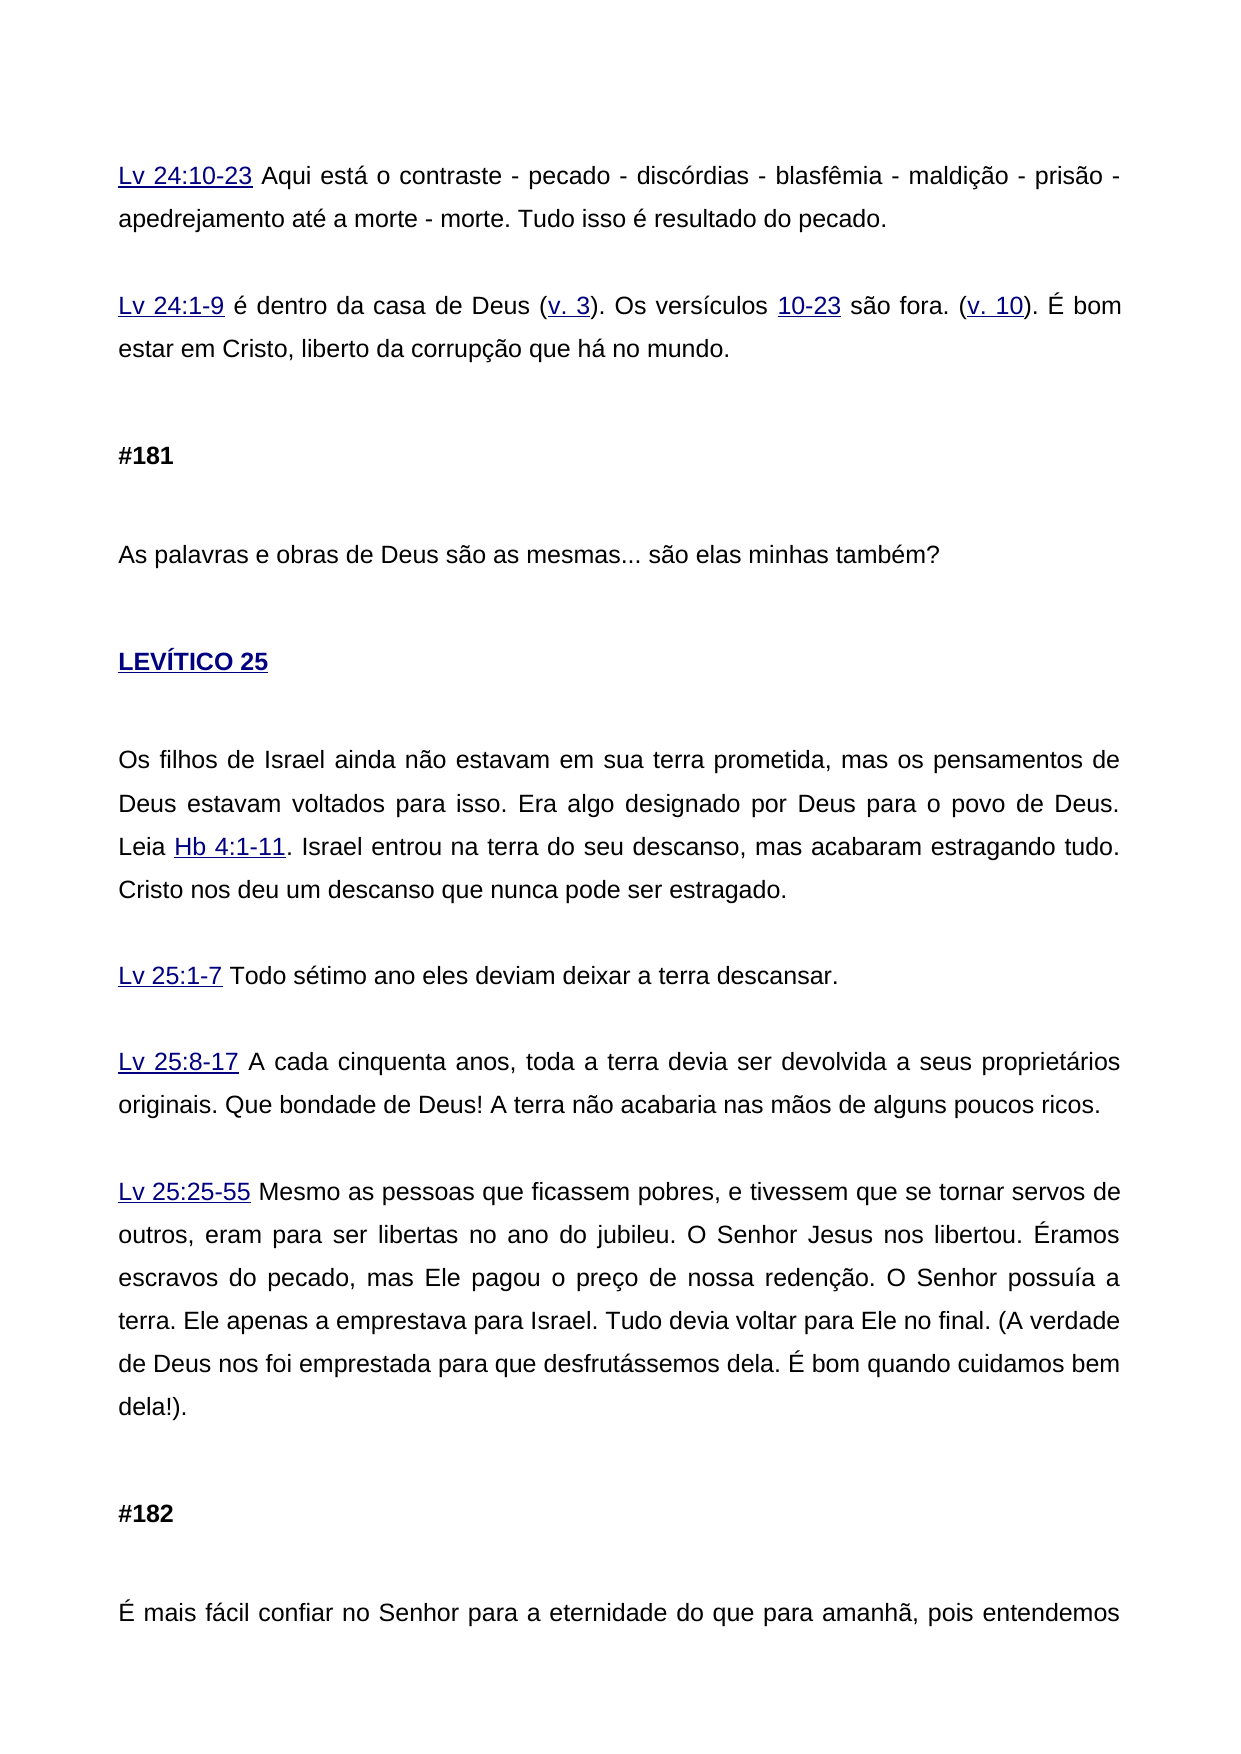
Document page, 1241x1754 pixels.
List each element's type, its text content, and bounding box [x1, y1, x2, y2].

text Lv 25:1-7 Todo sétimo ano eles deviam deixar a terra descansar. [118, 961, 1122, 990]
text Os filhos de Israel ainda não estavam em sua terra prometida, mas os pensamentos de Deus estavam voltados para isso. Era algo designado por Deus para o povo de Deus. Leia Hb 4:1-11. Israel entrou na terra do seu descanso, mas acabaram estragando tudo. Cristo nos deu um descanso que nunca pode ser estragado. [118, 745, 1122, 903]
subtitle #181 [118, 441, 1122, 469]
text Lv 25:8-17 A cada cinquenta anos, toda a terra devia ser devolvida a seus proprietários originais. Que bondade de Deus! A terra não acabaria nas mãos de alguns poucos ricos. [118, 1047, 1122, 1119]
text As palavras e obras de Deus são as mesmas... são elas minhas também? [118, 539, 1122, 568]
subtitle LEVÍTICO 25 [118, 647, 1122, 675]
text Lv 25:25-55 Mesmo as pessoas que ficassem pobres, e tivessem que se tornar servos de outros, eram para ser libertas no ano do jubileu. O Senhor Jesus nos libertou. Éramos escravos do pecado, mas Ele pagou o preço de nossa redenção. O Senhor possuía a terra. Ele apenas a emprestava para Israel. Tudo devia voltar para Ele no final. (A verdade de Deus nos foi emprestada para que desfrutássemos dela. É bom quando cuidamos bem dela!). [118, 1177, 1122, 1421]
text Lv 24:1-9 é dentro da casa de Deus (v. 3). Os versículos 10-23 são fora. (v. 10). É bom estar em Cristo, liberto da corrupção que há no mundo. [118, 291, 1122, 362]
subtitle #182 [118, 1499, 1122, 1528]
text É mais fácil confiar no Senhor para a eternidade do que para amanhã, pois entendemos [118, 1598, 1122, 1627]
text Lv 24:10-23 Aqui está o contraste - pecado - discórdias - blasfêmia - maldição - prisão - apedrejamento até a morte - morte. Tudo isso é resultado do pecado. [118, 161, 1122, 233]
